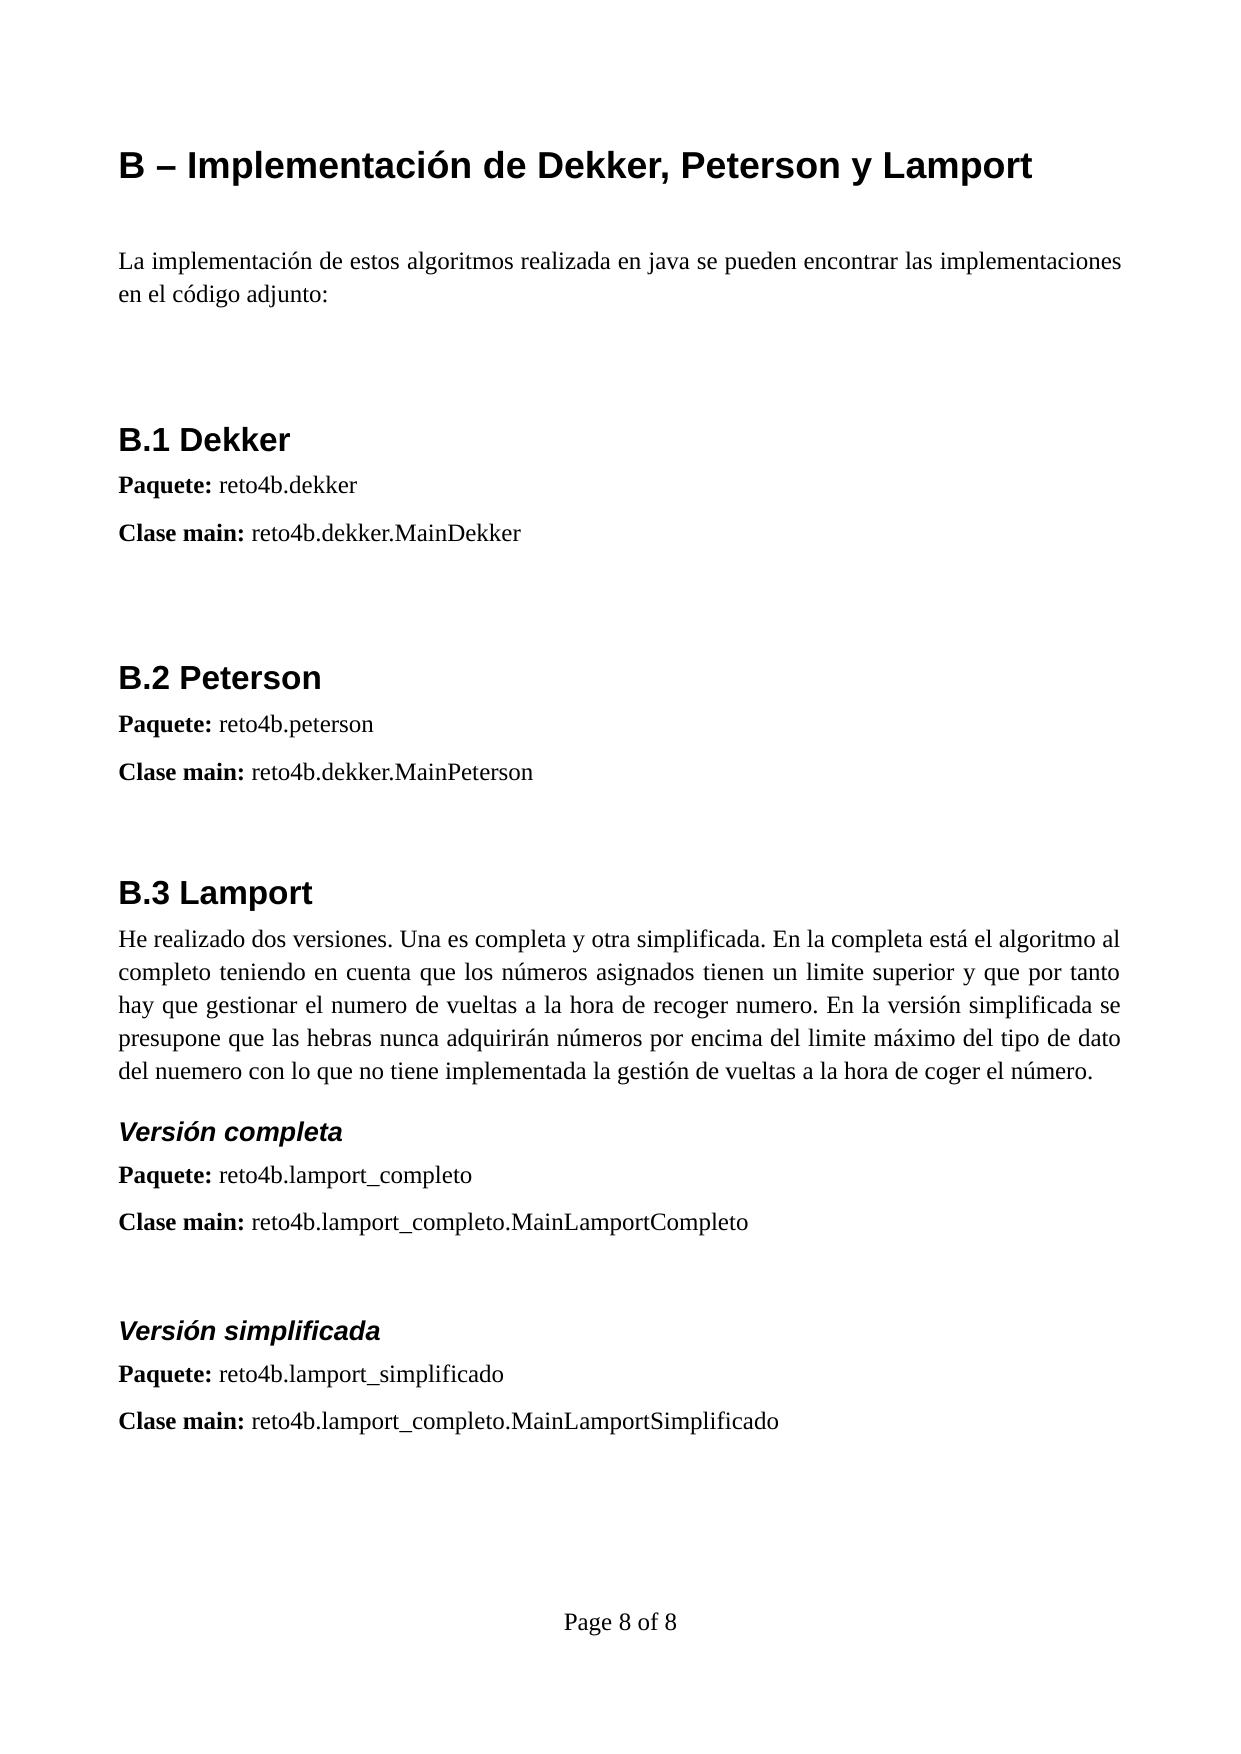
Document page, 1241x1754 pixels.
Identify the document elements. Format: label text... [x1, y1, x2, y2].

subtitle B.2 Peterson [118, 658, 1122, 697]
text Clase main: reto4b.lamport_completo.MainLamportCompleto [118, 1207, 1122, 1236]
text He realizado dos versiones. Una es completa y otra simplificada. En la completa está el algoritmo al completo teniendo en cuenta que los números asignados tienen un limite superior y que por tanto hay que gestionar el numero de vueltas a la hora de recoger numero. En la versión simplificada se presupone que las hebras nunca adquirirán números por encima del limite máximo del tipo de dato del nuemero con lo que no tiene implementada la gestión de vueltas a la hora de coger el número. [118, 924, 1122, 1085]
text Clase main: reto4b.dekker.MainPeterson [118, 757, 1122, 786]
text Paquete: reto4b.dekker [118, 471, 1122, 499]
subtitle B.3 Lamport [118, 873, 1122, 911]
text Paquete: reto4b.lamport_simplificado [118, 1359, 1122, 1388]
text Paquete: reto4b.peterson [118, 709, 1122, 738]
text Clase main: reto4b.lamport_completo.MainLamportSimplificado [118, 1406, 1122, 1435]
text Clase main: reto4b.dekker.MainDekker [118, 518, 1122, 547]
text La implementación de estos algoritmos realizada en java se pueden encontrar las implementaciones en el código adjunto: [118, 246, 1122, 308]
subtitle Versión simplificada [118, 1315, 1122, 1346]
subtitle B.1 Dekker [118, 419, 1122, 458]
text Paquete: reto4b.lamport_completo [118, 1160, 1122, 1188]
subtitle Versión completa [118, 1116, 1122, 1147]
subtitle B – Implementación de Dekker, Peterson y Lamport [118, 143, 1122, 186]
